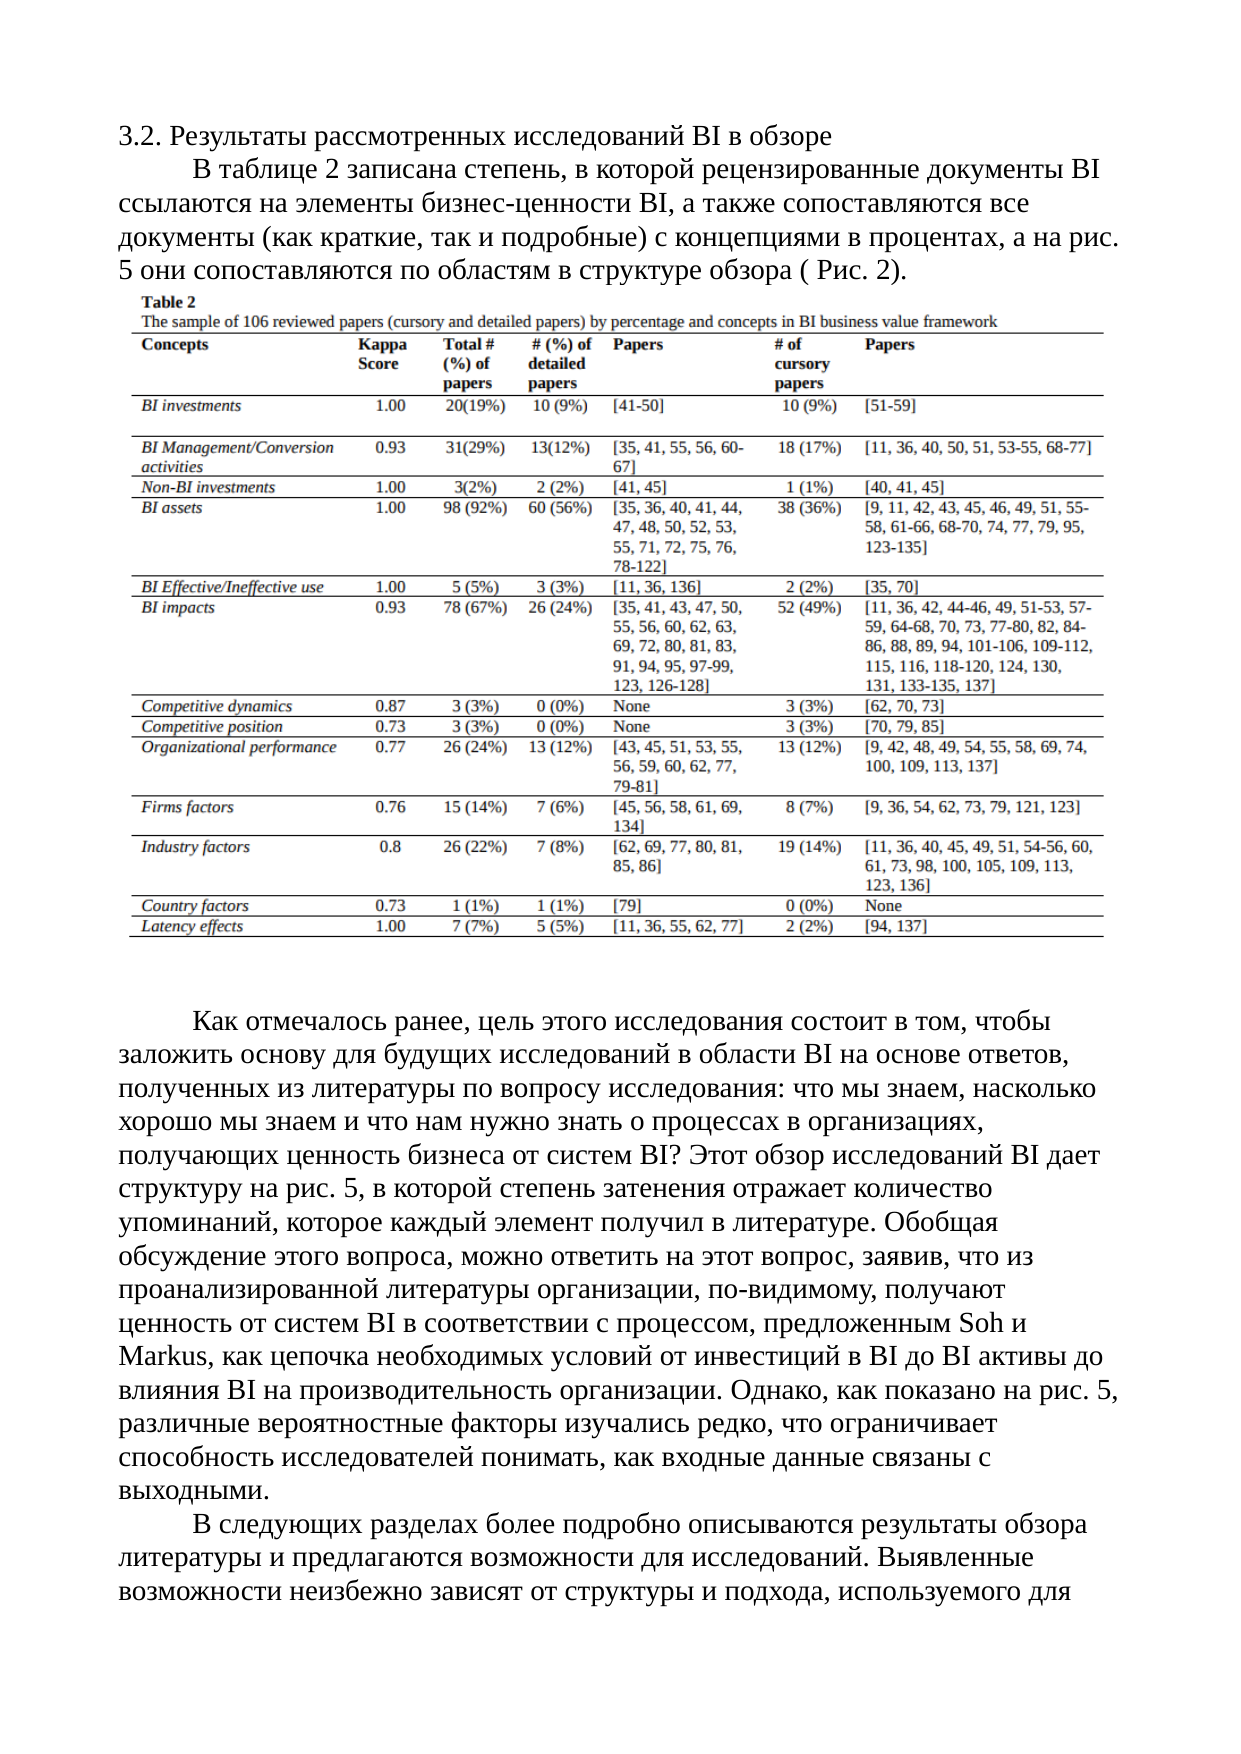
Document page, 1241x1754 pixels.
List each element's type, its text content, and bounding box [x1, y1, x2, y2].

text В следующих разделах более подробно описываются результаты обзора литературы и предлагаются возможности для исследований. Выявленные возможности неизбежно зависят от структуры и подхода, используемого для [118, 1506, 1122, 1607]
text В таблице 2 записана степень, в которой рецензированные документы BI ссылаются на элементы бизнес-ценности BI, а также сопоставляются все документы (как краткие, так и подробные) с концепциями в процентах, а на рис. 5 они сопоставляются по областям в структуре обзора ( Рис. 2). [118, 152, 1122, 285]
text Как отмечалось ранее, цель этого исследования состоит в том, чтобы заложить основу для будущих исследований в области BI на основе ответов, полученных из литературы по вопросу исследования: что мы знаем, насколько хорошо мы знаем и что нам нужно знать о процессах в организациях, получающих ценность бизнеса от систем BI? Этот обзор исследований BI дает структуру на рис. 5, в которой степень затенения отражает количество упоминаний, которое каждый элемент получил в литературе. Обобщая обсуждение этого вопроса, можно ответить на этот вопрос, заявив, что из проанализированной литературы организации, по-видимому, получают ценность от систем BI в соответствии с процессом, предложенным Soh и Markus, как цепочка необходимых условий от инвестиций в BI до BI активы до влияния BI на производительность организации. Однако, как показано на рис. 5, различные вероятностные факторы изучались редко, что ограничивает способность исследователей понимать, как входные данные связаны с выходными. [118, 1003, 1122, 1506]
picture [118, 285, 1123, 970]
text 3.2. Результаты рассмотренных исследований BI в обзоре [118, 118, 1122, 152]
